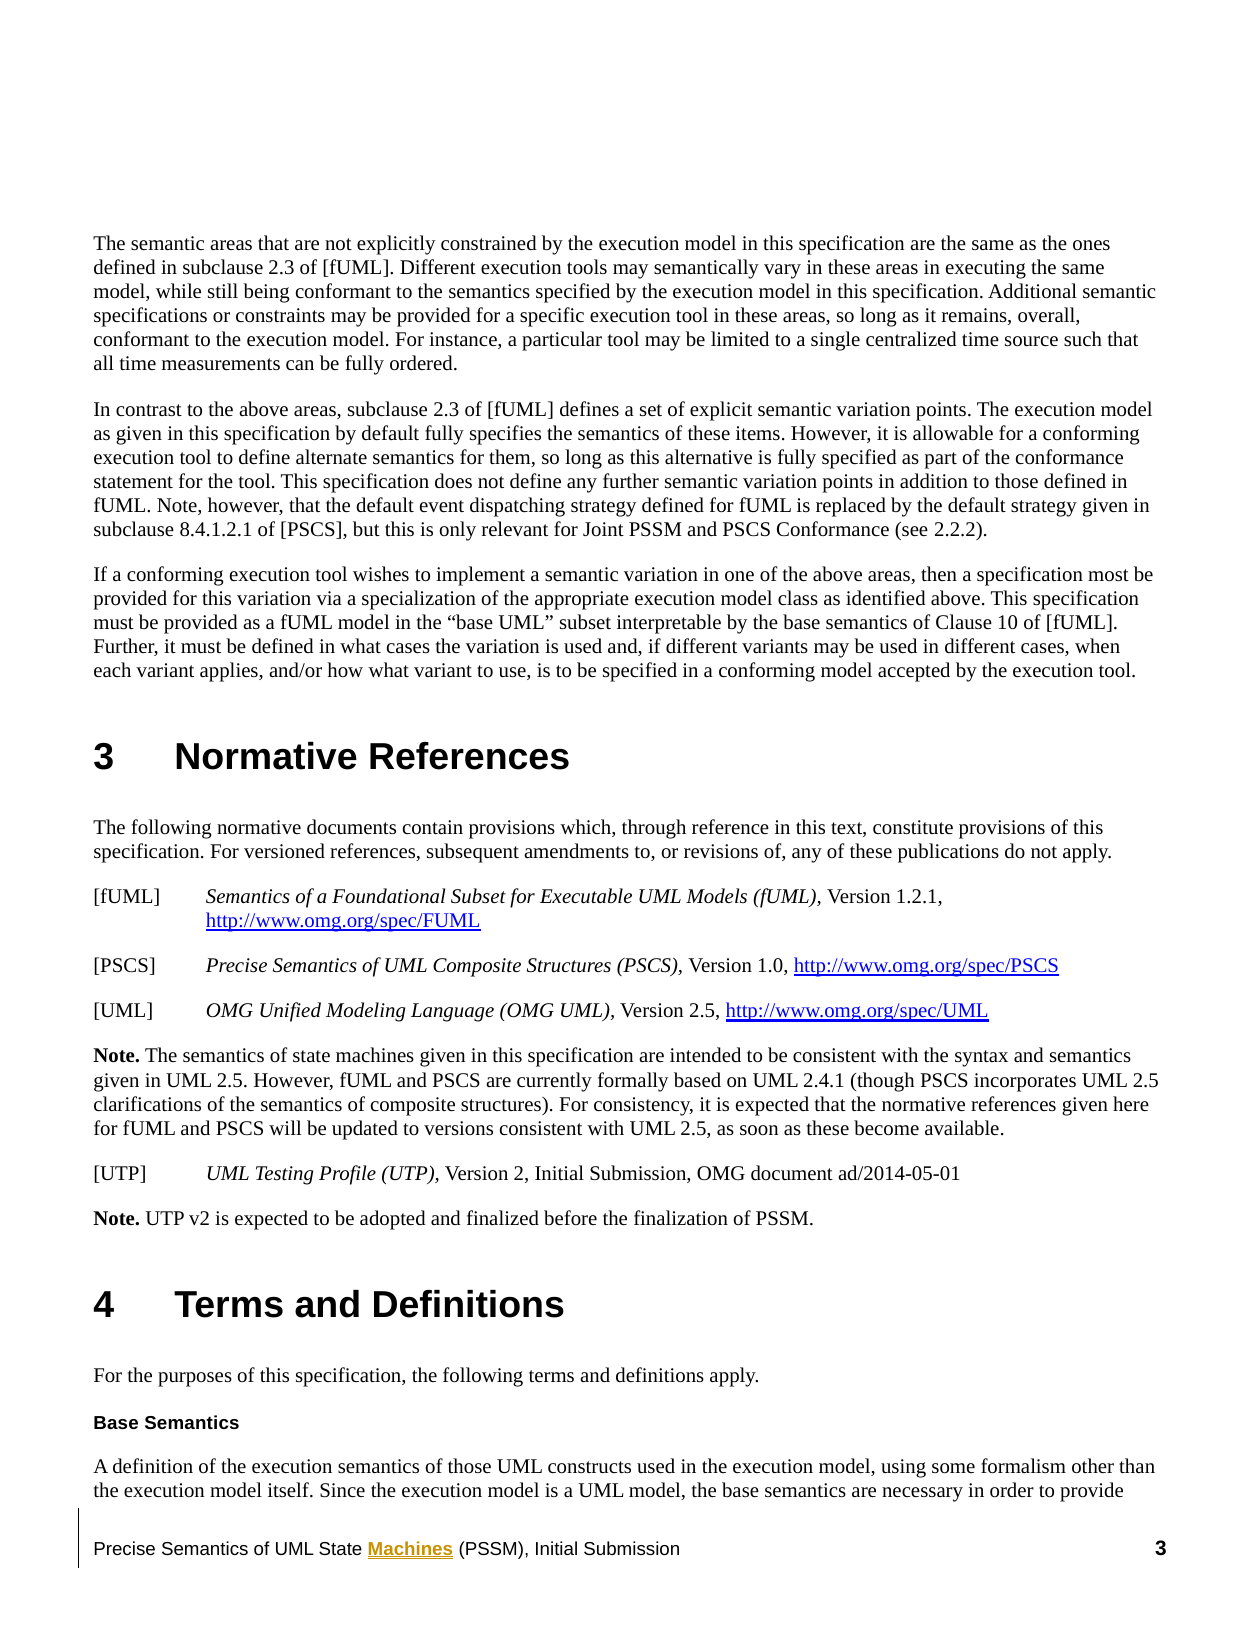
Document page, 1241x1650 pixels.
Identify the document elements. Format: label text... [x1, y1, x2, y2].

text [UTP] UML Testing Profile (UTP), Version 2, Initial Submission, OMG document ad/2014-05-01 [93, 1161, 1164, 1185]
subtitle Base Semantics [93, 1412, 1164, 1433]
subtitle Normative References [93, 734, 1164, 777]
text Note. UTP v2 is expected to be adopted and finalized before the finalization of PSSM. [93, 1206, 1164, 1230]
subtitle Terms and Definitions [93, 1282, 1164, 1325]
text The following normative documents contain provisions which, through reference in this text, constitute provisions of this specification. For versioned references, subsequent amendments to, or revisions of, any of these publications do not apply. [93, 815, 1164, 863]
text The semantic areas that are not explicitly constrained by the execution model in this specification are the same as the ones defined in subclause 2.3 of [fUML]. Different execution tools may semantically vary in these areas in executing the same model, while still being conformant to the semantics specified by the execution model in this specification. Additional semantic specifications or constraints may be provided for a specific execution tool in these areas, so long as it remains, overall, conformant to the execution model. For instance, a particular tool may be limited to a single centralized time source such that all time measurements can be fully ordered. [93, 231, 1164, 375]
text If a conforming execution tool wishes to implement a semantic variation in one of the above areas, then a specification most be provided for this variation via a specialization of the appropriate execution model class as identified above. This specification must be provided as a fUML model in the “base UML” subset interpretable by the base semantics of Clause 10 of [fUML]. Further, it must be defined in what cases the variation is used and, if different variants may be used in different cases, when each variant applies, and/or how what variant to use, is to be specified in a conforming model accepted by the execution tool. [93, 562, 1164, 682]
text Note. The semantics of state machines given in this specification are intended to be consistent with the syntax and semantics given in UML 2.5. However, fUML and PSCS are currently formally based on UML 2.4.1 (though PSCS incorporates UML 2.5 clarifications of the semantics of composite structures). For consistency, it is expected that the normative references given here for fUML and PSCS will be updated to versions consistent with UML 2.5, as soon as these become available. [93, 1043, 1164, 1140]
text A definition of the execution semantics of those UML constructs used in the execution model, using some formalism other than the execution model itself. Since the execution model is a UML model, the base semantics are necessary in order to provide [93, 1454, 1164, 1502]
text For the purposes of this specification, the following terms and definitions apply. [93, 1363, 1164, 1387]
text [PSCS] Precise Semantics of UML Composite Structures (PSCS), Version 1.0, http://www.omg.org/spec/PSCS [93, 953, 1164, 977]
text [fUML] Semantics of a Foundational Subset for Executable UML Models (fUML), Version 1.2.1, http://www.omg.org/spec/FUML [93, 884, 1164, 932]
text In contrast to the above areas, subclause 2.3 of [fUML] defines a set of explicit semantic variation points. The execution model as given in this specification by default fully specifies the semantics of these items. However, it is allowable for a conforming execution tool to define alternate semantics for them, so long as this alternative is fully specified as part of the conformance statement for the tool. This specification does not define any further semantic variation points in addition to those defined in fUML. Note, however, that the default event dispatching strategy defined for fUML is replaced by the default strategy given in subclause 8.4.1.2.1 of [PSCS], but this is only relevant for Joint PSSM and PSCS Conformance (see 2.2.2). [93, 396, 1164, 541]
text [UML] OMG Unified Modeling Language (OMG UML), Version 2.5, http://www.omg.org/spec/UML [93, 998, 1164, 1022]
